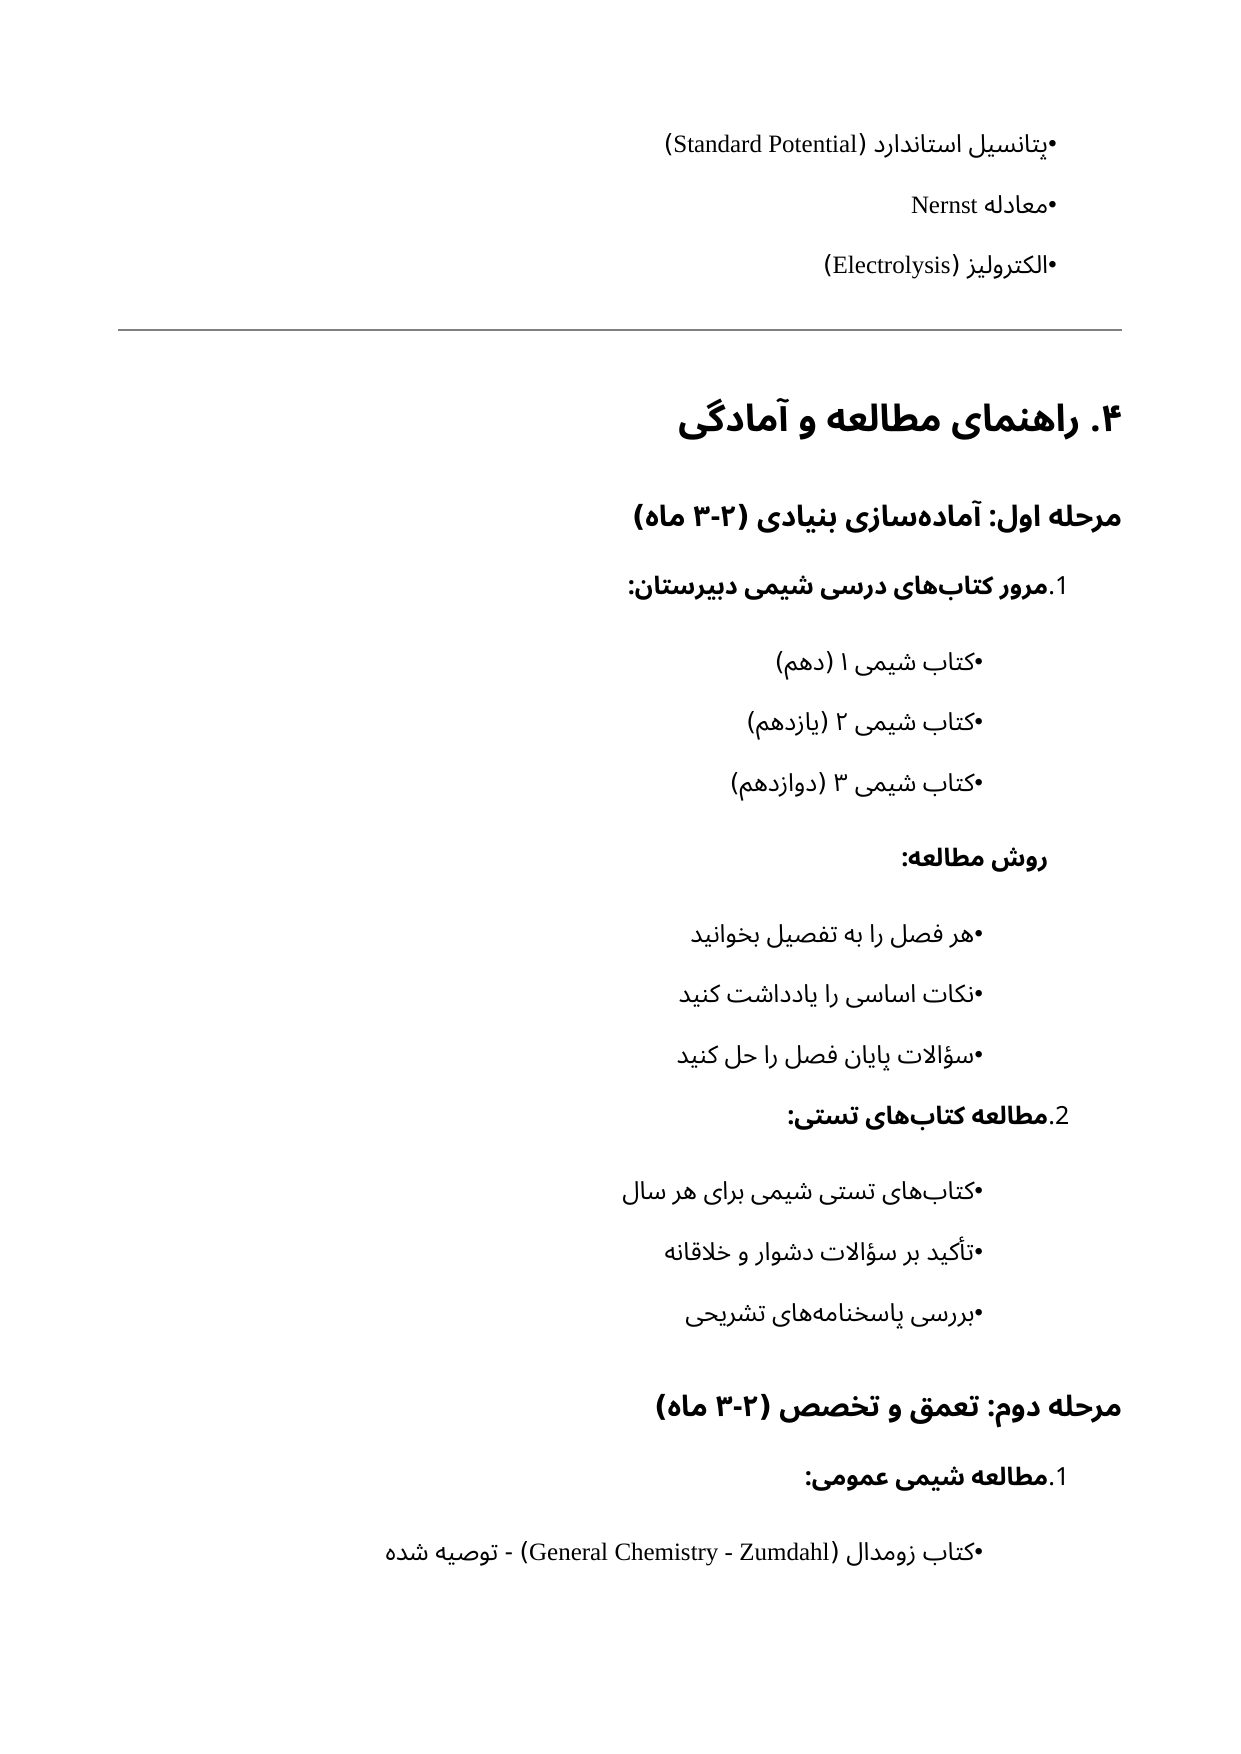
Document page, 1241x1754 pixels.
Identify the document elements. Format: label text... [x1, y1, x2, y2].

list روش مطالعه: [118, 832, 1078, 885]
list هر فصل را به تفصیل بخوانید [118, 908, 1004, 961]
list کتاب شیمی ۳ (دوازدهم) [118, 757, 1004, 810]
list کتاب شیمی ۱ (دهم) [118, 636, 1004, 688]
list مطالعه کتاب‌های تستی: [118, 1090, 1078, 1143]
list سؤالات پایان فصل را حل کنید [118, 1029, 1004, 1082]
list نکات اساسی را یادداشت کنید [118, 968, 1004, 1021]
list کتاب شیمی ۲ (یازدهم) [118, 696, 1004, 749]
list بررسی پاسخنامه‌های تشریحی [118, 1287, 1004, 1339]
subtitle مرحله اول: آماده‌سازی بنیادی (۲-۳ ماه) [118, 486, 1122, 548]
list مطالعه شیمی عمومی: [118, 1451, 1078, 1503]
list کتاب‌های تستی شیمی برای هر سال [118, 1165, 1004, 1218]
subtitle مرحله دوم: تعمق و تخصص (۲-۳ ماه) [118, 1377, 1122, 1438]
list کتاب زومدال (General Chemistry - Zumdahl) - توصیه شده [118, 1526, 1004, 1579]
list تأکید بر سؤالات دشوار و خلاقانه [118, 1226, 1004, 1279]
list الکترولیز (Electrolysis) [118, 239, 1078, 292]
list معادله Nernst [118, 179, 1078, 232]
subtitle ۴. راهنمای مطالعه و آمادگی [118, 380, 1122, 459]
list پتانسیل استاندارد (Standard Potential) [118, 118, 1078, 171]
list مرور کتاب‌های درسی شیمی دبیرستان: [118, 560, 1078, 613]
